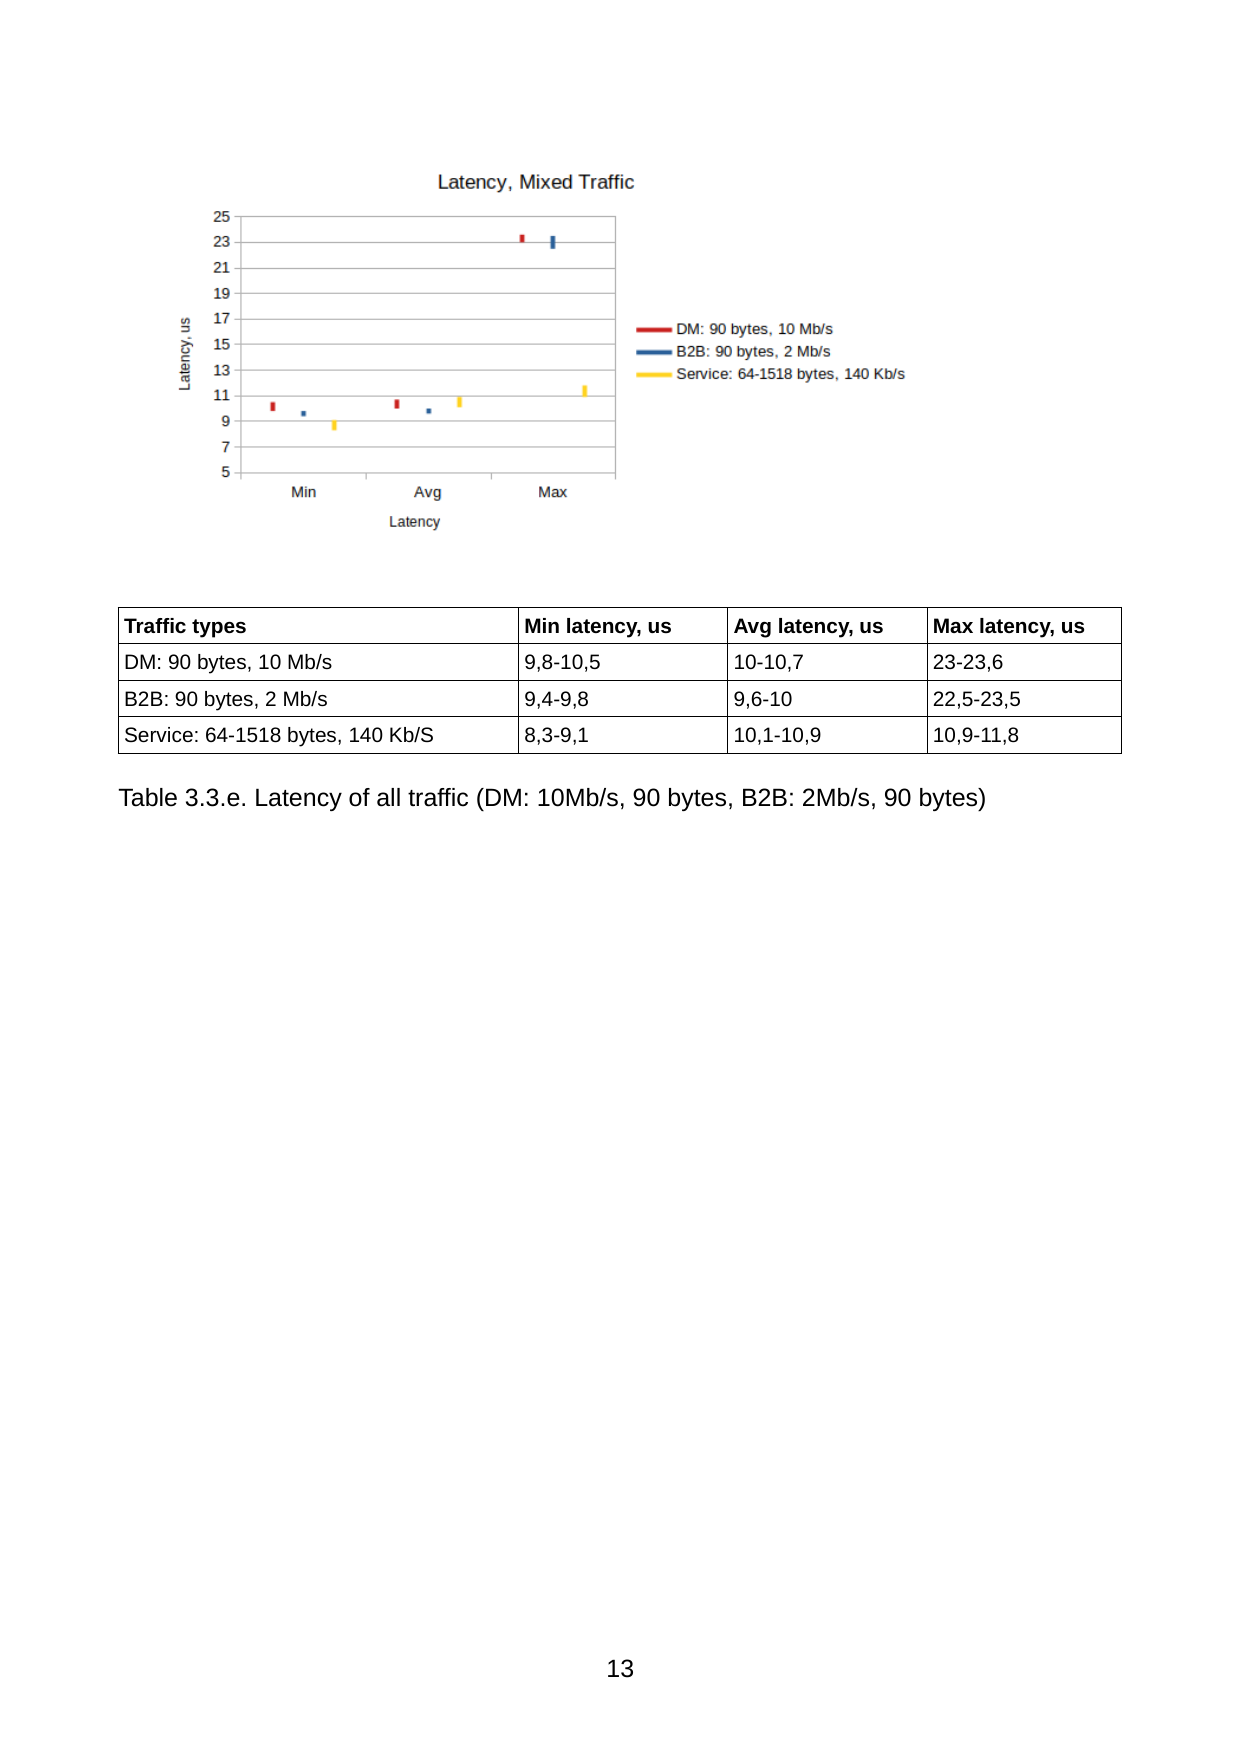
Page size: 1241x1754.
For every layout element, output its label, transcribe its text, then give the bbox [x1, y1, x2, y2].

table_cell Service: 64-1518 bytes, 140 Kb/S [119, 717, 518, 753]
table_header Max latency, us [928, 608, 1121, 643]
picture [153, 151, 921, 554]
text Table 3.3.e. Latency of all traffic (DM: 10Mb/s, 90 bytes, B2B: 2Mb/s, 90 bytes) [118, 782, 1122, 811]
table_cell 9,4-9,8 [519, 681, 727, 716]
table_cell 9,6-10 [728, 681, 927, 716]
table_cell 10,1-10,9 [728, 717, 927, 753]
table_cell 10,9-11,8 [928, 717, 1121, 753]
table_header Min latency, us [519, 608, 727, 643]
table_cell B2B: 90 bytes, 2 Mb/s [119, 681, 518, 716]
table_cell 22,5-23,5 [928, 681, 1121, 716]
table_header Traffic types [119, 608, 518, 643]
table_cell 10-10,7 [728, 644, 927, 680]
table_cell DM: 90 bytes, 10 Mb/s [119, 644, 518, 680]
table_cell 23-23,6 [928, 644, 1121, 680]
table_cell 9,8-10,5 [519, 644, 727, 680]
table_header Avg latency, us [728, 608, 927, 643]
table_cell 8,3-9,1 [519, 717, 727, 753]
